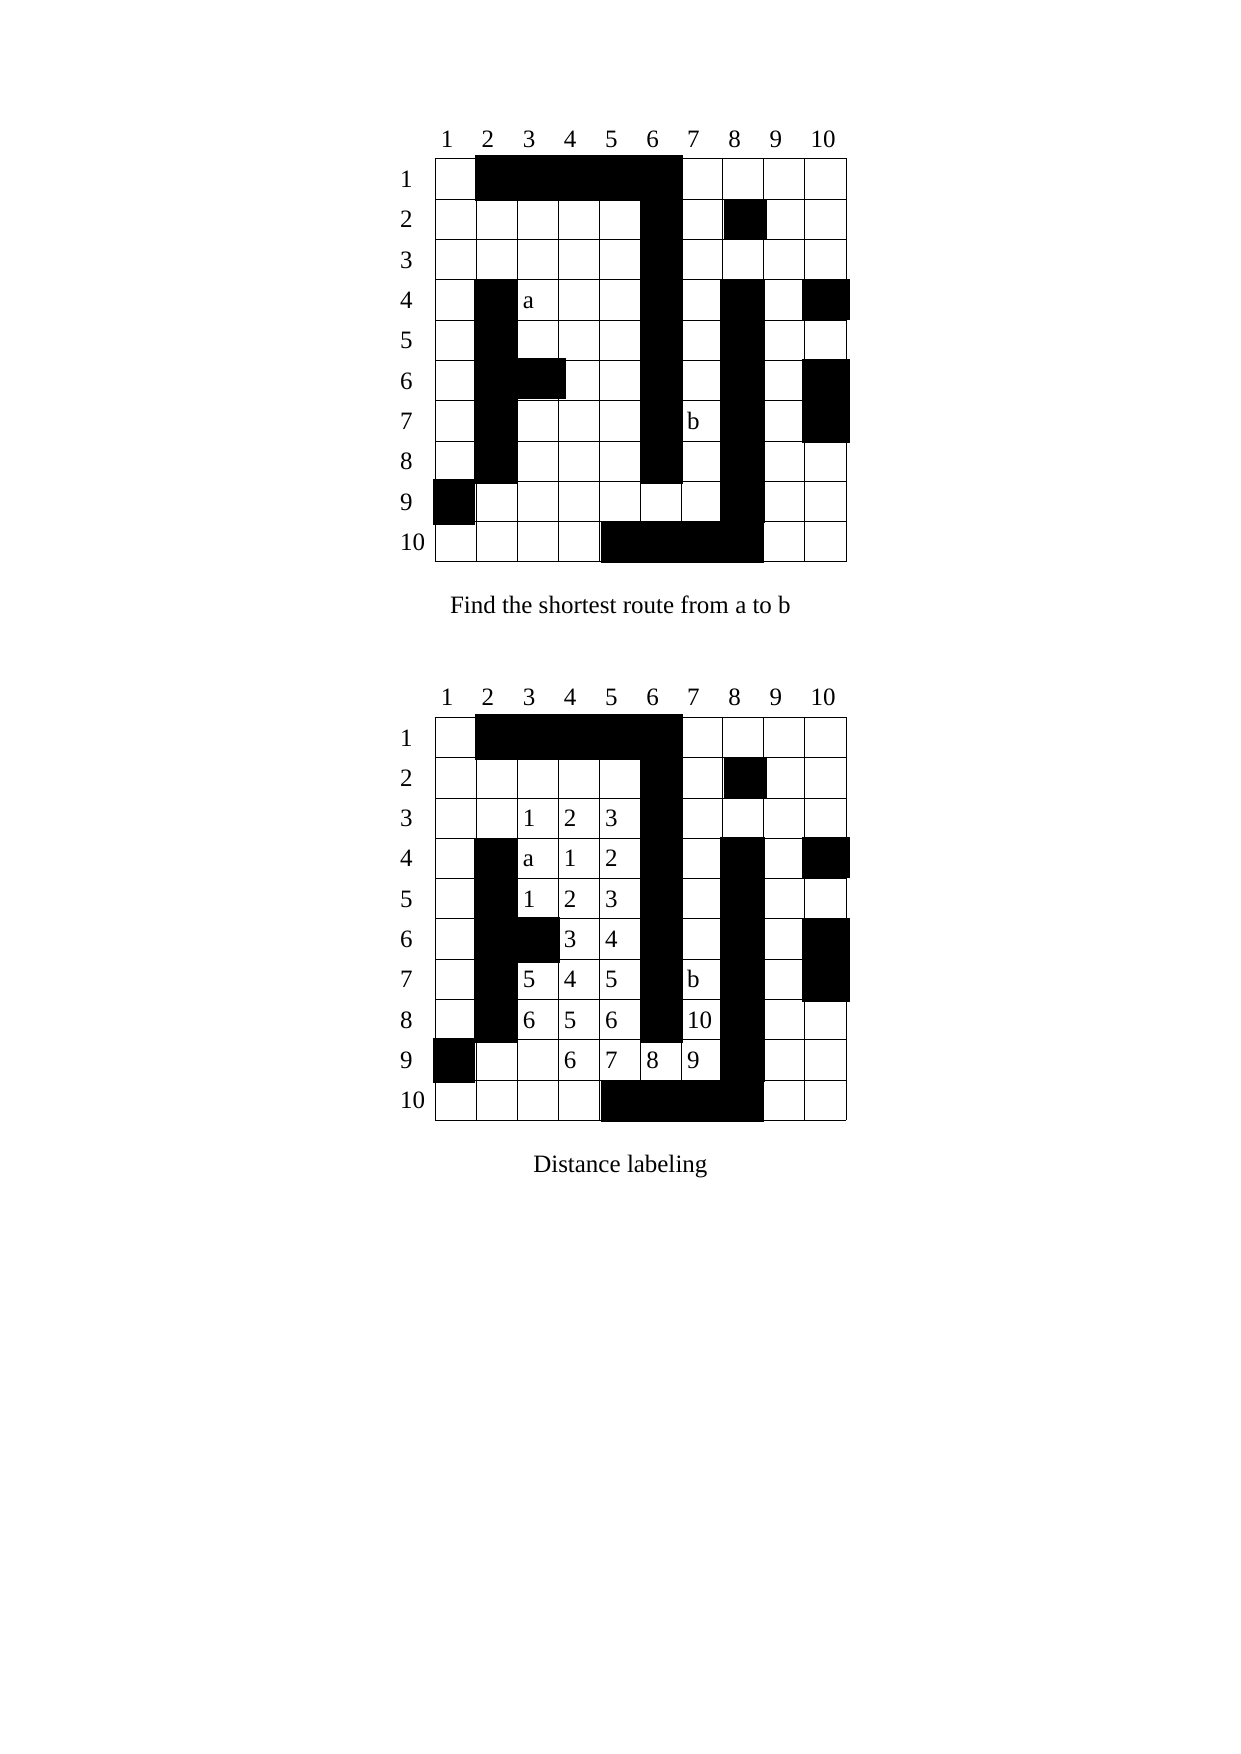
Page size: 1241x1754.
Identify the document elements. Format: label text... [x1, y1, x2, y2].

table_cell [477, 201, 517, 239]
table_cell [600, 201, 640, 239]
table_cell 4 [600, 919, 640, 959]
table_cell [436, 361, 474, 400]
table_cell [477, 1081, 517, 1120]
table_cell 3 [600, 879, 640, 918]
table_cell 4 [559, 960, 599, 999]
table_cell [683, 718, 722, 757]
table_cell [765, 401, 802, 441]
table_header 4 [558, 118, 599, 155]
table_cell 5 [559, 1000, 599, 1039]
table_cell 3 [394, 239, 435, 279]
table_cell [683, 879, 720, 918]
table_cell [765, 321, 804, 360]
table_cell 2 [600, 839, 640, 878]
table_cell [518, 240, 558, 279]
table_cell 9 [394, 481, 433, 521]
table_header 9 [764, 677, 804, 717]
table_cell [805, 1040, 846, 1079]
table_header 1 [435, 677, 476, 717]
table_cell 10 [683, 1000, 720, 1039]
table_cell 8 [394, 441, 435, 481]
table_header 7 [681, 677, 722, 717]
table_cell 5 [394, 320, 435, 360]
table_cell [805, 718, 846, 757]
table_cell [805, 482, 846, 521]
table_header 5 [599, 118, 640, 155]
table_cell [477, 240, 517, 279]
table_cell 1 [394, 158, 435, 199]
table_cell 6 [600, 1000, 640, 1039]
table_cell 6 [518, 1000, 558, 1039]
table_cell [436, 200, 476, 239]
table_cell [723, 718, 763, 757]
table_cell [436, 159, 475, 199]
table_cell [764, 522, 804, 561]
table_cell [767, 758, 804, 797]
table_cell [765, 919, 802, 959]
table_cell [767, 200, 804, 239]
table_cell [765, 1000, 804, 1039]
table_cell a [518, 839, 558, 878]
table_header 10 [805, 677, 846, 717]
table_cell 8 [641, 1043, 681, 1079]
table_header 2 [476, 118, 517, 155]
table_header 6 [640, 118, 681, 155]
table_cell [518, 482, 558, 521]
table_cell [683, 240, 722, 279]
table_cell [683, 919, 720, 959]
table_cell [559, 442, 599, 481]
table_cell [436, 758, 476, 797]
table_cell [436, 1000, 474, 1038]
table_cell [805, 1081, 846, 1120]
table_cell [765, 839, 802, 878]
table_cell [765, 361, 802, 400]
table_cell 5 [394, 878, 435, 918]
table_cell [559, 361, 599, 400]
table_cell [518, 401, 558, 441]
table_cell [518, 201, 558, 239]
table_cell [477, 522, 517, 561]
table_cell [723, 159, 763, 199]
table_cell [600, 240, 640, 279]
table_cell [518, 1040, 558, 1079]
table_cell a [518, 280, 558, 319]
table_cell [436, 839, 474, 878]
table_cell [805, 758, 846, 797]
table_cell [683, 839, 720, 878]
text Distance labeling [118, 1149, 1122, 1177]
table_header [394, 677, 435, 717]
table_cell [764, 1081, 804, 1120]
table_cell [436, 799, 476, 838]
table_header 3 [517, 118, 558, 155]
table_header 3 [517, 677, 558, 714]
table_cell [764, 799, 804, 838]
table_cell [518, 522, 558, 561]
table_cell 9 [682, 1040, 720, 1079]
table_cell [600, 482, 640, 521]
table_cell [436, 401, 474, 441]
table_cell [683, 361, 720, 400]
table_cell [683, 159, 722, 199]
table_header 1 [435, 118, 476, 158]
text Find the shortest route from a to b [118, 590, 1122, 619]
table_cell [805, 1002, 846, 1039]
table_cell 3 [394, 798, 435, 838]
table_header [394, 118, 435, 158]
table_cell [436, 1081, 476, 1120]
table_cell [600, 280, 640, 319]
table_cell 2 [394, 757, 435, 797]
table_cell 2 [394, 199, 435, 239]
table_cell [559, 522, 599, 561]
table_cell 2 [559, 799, 599, 838]
table_cell 10 [394, 1080, 435, 1120]
table_cell 1 [518, 879, 558, 917]
table_cell b [683, 960, 720, 999]
table_header 6 [640, 677, 681, 714]
table_cell [436, 321, 474, 360]
table_cell [683, 442, 720, 481]
table_cell 4 [394, 279, 435, 319]
table_cell [723, 240, 763, 279]
table_cell 10 [394, 521, 435, 561]
table_cell [641, 484, 681, 521]
table_cell [805, 159, 846, 199]
table_cell [436, 522, 476, 561]
table_cell [559, 1081, 599, 1120]
table_cell [559, 482, 599, 521]
table_cell [805, 321, 846, 359]
table_cell [764, 159, 804, 199]
table_cell [600, 321, 640, 360]
table_header 8 [723, 677, 763, 717]
table_cell 1 [394, 717, 435, 757]
table_cell [559, 321, 599, 360]
table_cell [600, 760, 640, 797]
table_cell 3 [600, 799, 640, 838]
table_cell 2 [559, 879, 599, 918]
table_cell [765, 1040, 804, 1079]
table_cell [477, 760, 517, 797]
table_cell [723, 799, 763, 837]
table_cell [765, 280, 802, 319]
table_cell [765, 482, 804, 521]
table_cell [436, 442, 474, 479]
table_cell [683, 321, 720, 360]
table_cell [683, 280, 720, 319]
table_header 4 [558, 677, 599, 714]
table_cell [518, 442, 558, 481]
table_cell 7 [394, 400, 435, 441]
table_cell 7 [600, 1040, 640, 1079]
table_cell 9 [394, 1039, 433, 1079]
table_cell [765, 960, 802, 999]
table_cell [559, 280, 599, 319]
table_header 9 [764, 118, 804, 158]
table_cell [436, 718, 475, 757]
table_cell 6 [559, 1040, 599, 1079]
table_cell [764, 718, 804, 757]
table_header 2 [476, 677, 517, 714]
table_cell [600, 401, 640, 441]
table_cell [805, 443, 846, 481]
table_cell 3 [560, 919, 599, 959]
table_cell [436, 919, 474, 959]
table_cell [518, 760, 558, 797]
table_cell [600, 442, 640, 481]
table_cell [683, 758, 722, 797]
table_cell 6 [394, 360, 435, 400]
table_header 7 [681, 118, 722, 158]
table_cell 7 [394, 959, 435, 999]
table_cell [600, 361, 640, 400]
table_cell 8 [394, 999, 435, 1039]
table_cell [518, 321, 558, 358]
table_cell [683, 200, 722, 239]
table_cell [683, 799, 722, 838]
table_cell [765, 879, 804, 918]
table_cell [559, 240, 599, 279]
table_cell [436, 960, 474, 999]
table_cell [764, 240, 804, 279]
table_cell [477, 799, 517, 838]
table_header 10 [805, 118, 846, 158]
table_cell [436, 240, 476, 279]
table_cell [518, 1081, 558, 1120]
table_cell 1 [559, 839, 599, 878]
table_cell [765, 442, 804, 481]
table_cell [682, 482, 720, 521]
table_cell 5 [518, 963, 558, 999]
table_cell [559, 760, 599, 797]
table_cell [477, 1043, 517, 1079]
table_cell [805, 879, 846, 918]
table_cell [436, 280, 474, 319]
table_cell 6 [394, 918, 435, 959]
table_cell [559, 401, 599, 441]
table_cell [805, 799, 846, 837]
table_cell [559, 201, 599, 239]
table_cell [477, 484, 517, 521]
table_cell 5 [600, 960, 640, 999]
table_cell b [683, 401, 720, 441]
table_cell 1 [518, 799, 558, 838]
table_header 8 [723, 118, 763, 158]
table_header 5 [599, 677, 640, 714]
table_cell [805, 522, 846, 561]
table_cell 4 [394, 838, 435, 878]
table_cell [805, 200, 846, 239]
table_cell [805, 240, 846, 279]
table_cell [436, 879, 474, 918]
